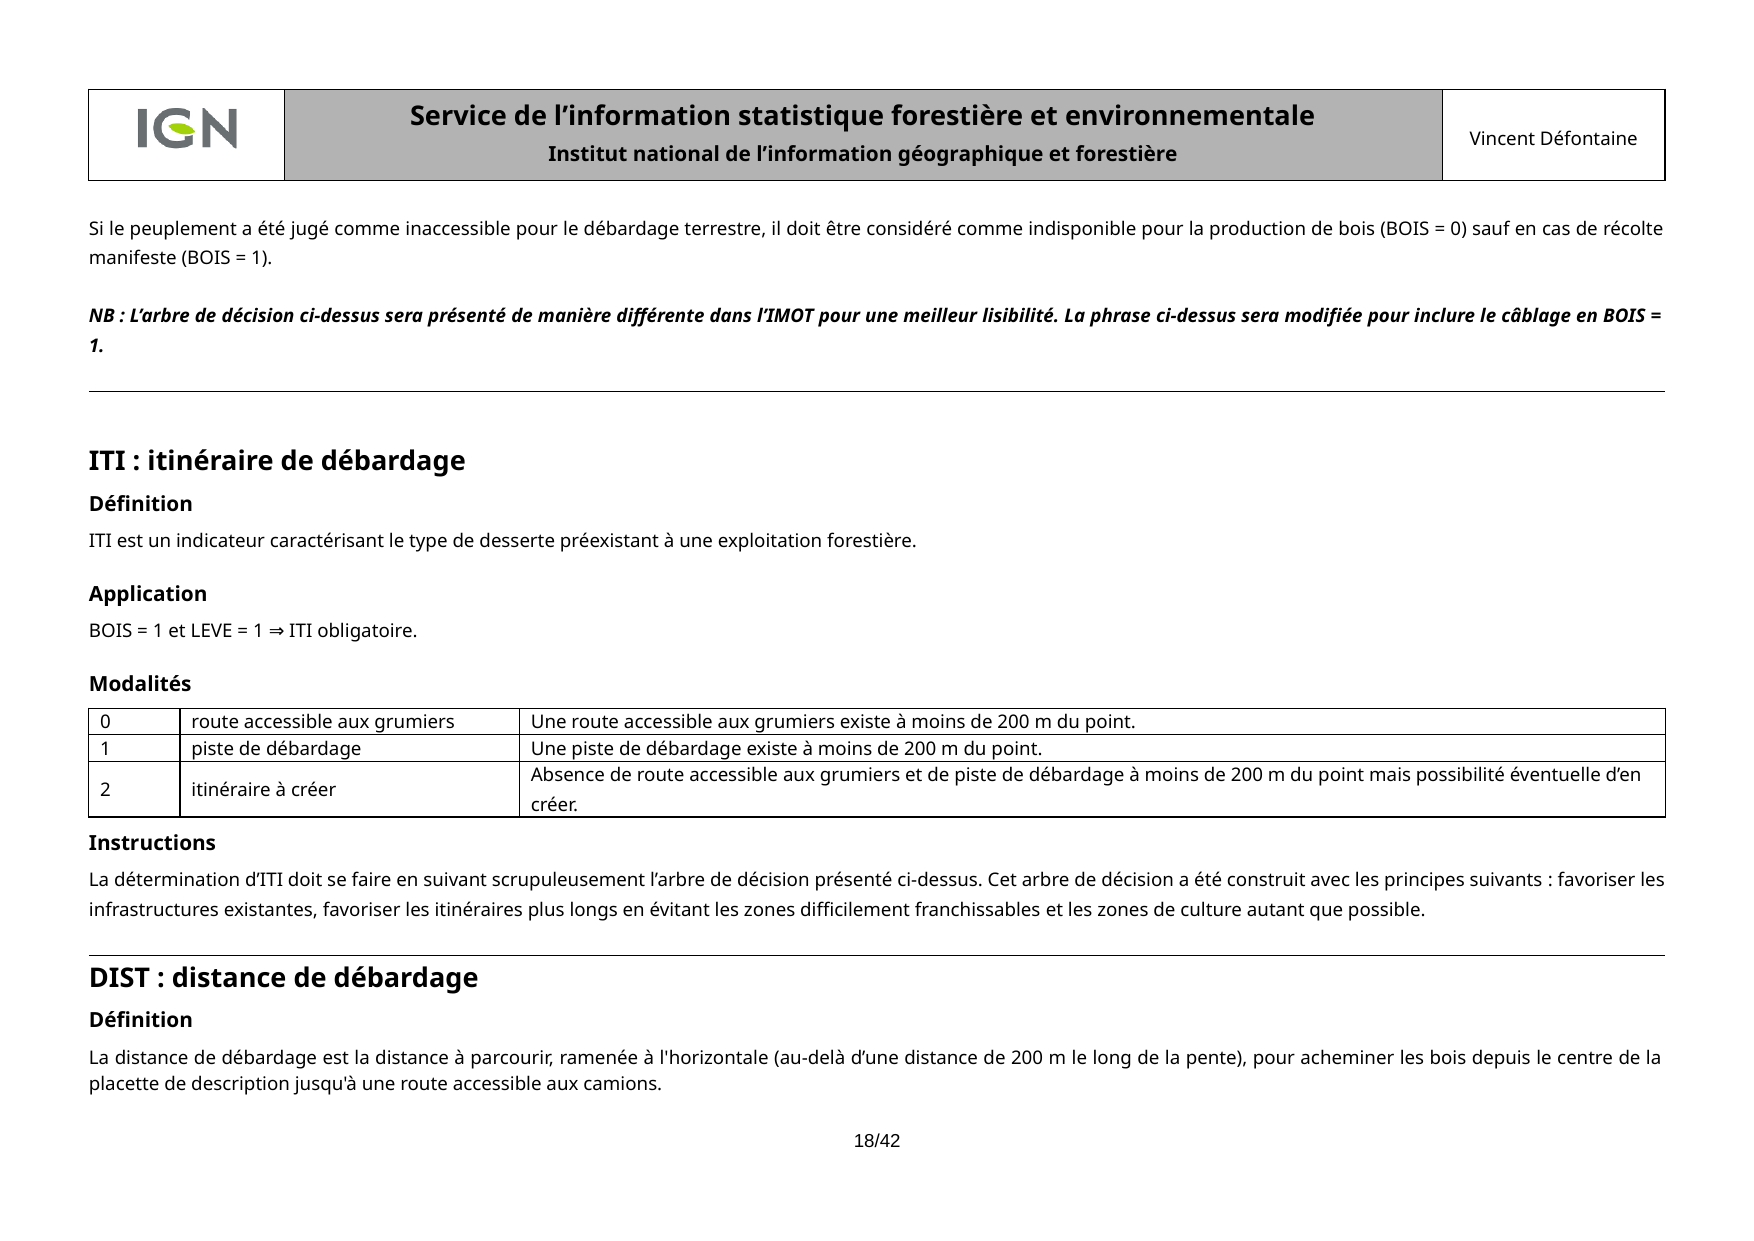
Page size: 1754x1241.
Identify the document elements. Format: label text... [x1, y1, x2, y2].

table_header route accessible aux grumiers [181, 709, 519, 734]
text ITI est un indicateur caractérisant le type de desserte préexistant à une exploitation forestière. [89, 528, 1665, 553]
text Si le peuplement a été jugé comme inaccessible pour le débardage terrestre, il doit être considéré comme indisponible pour la production de bois (BOIS = 0) sauf en cas de récolte manifeste (BOIS = 1). [89, 215, 1665, 270]
subtitle Définition [89, 1006, 1665, 1034]
table_header 0 [89, 709, 179, 734]
table_cell 1 [89, 735, 179, 761]
text NB : L’arbre de décision ci-dessus sera présenté de manière différente dans l’IMOT pour une meilleur lisibilité. La phrase ci-dessus sera modifiée pour inclure le câblage en BOIS = 1. [89, 303, 1665, 358]
subtitle Définition [89, 489, 1665, 517]
table_cell Absence de route accessible aux grumiers et de piste de débardage à moins de 200 m du point mais possibilité éventuelle d’en créer. [520, 762, 1665, 816]
table_header Une route accessible aux grumiers existe à moins de 200 m du point. [520, 709, 1665, 734]
subtitle Modalités [89, 669, 1665, 697]
subtitle Application [89, 579, 1665, 607]
subtitle DIST : distance de débardage [89, 956, 1665, 995]
table_cell Une piste de débardage existe à moins de 200 m du point. [520, 735, 1665, 761]
subtitle Instructions [89, 828, 1665, 856]
text BOIS = 1 et LEVE = 1 ⇒ ITI obligatoire. [89, 618, 1665, 643]
table_cell piste de débardage [181, 735, 519, 761]
table_cell itinéraire à créer [181, 762, 519, 816]
table_cell 2 [89, 762, 179, 816]
picture [121, 94, 253, 162]
text La détermination d’ITI doit se faire en suivant scrupuleusement l’arbre de décision présenté ci-dessus. Cet arbre de décision a été construit avec les principes suivants : favoriser les infrastructures existantes, favoriser les itinéraires plus longs en évitant les zones difficilement franchissables et les zones de culture autant que possible. [89, 867, 1665, 922]
text La distance de débardage est la distance à parcourir, ramenée à l'horizontale (au-delà d’une distance de 200 m le long de la pente), pour acheminer les bois depuis le centre de la placette de description jusqu'à une route accessible aux camions. [89, 1044, 1665, 1095]
subtitle ITI : itinéraire de débardage [89, 438, 1665, 478]
